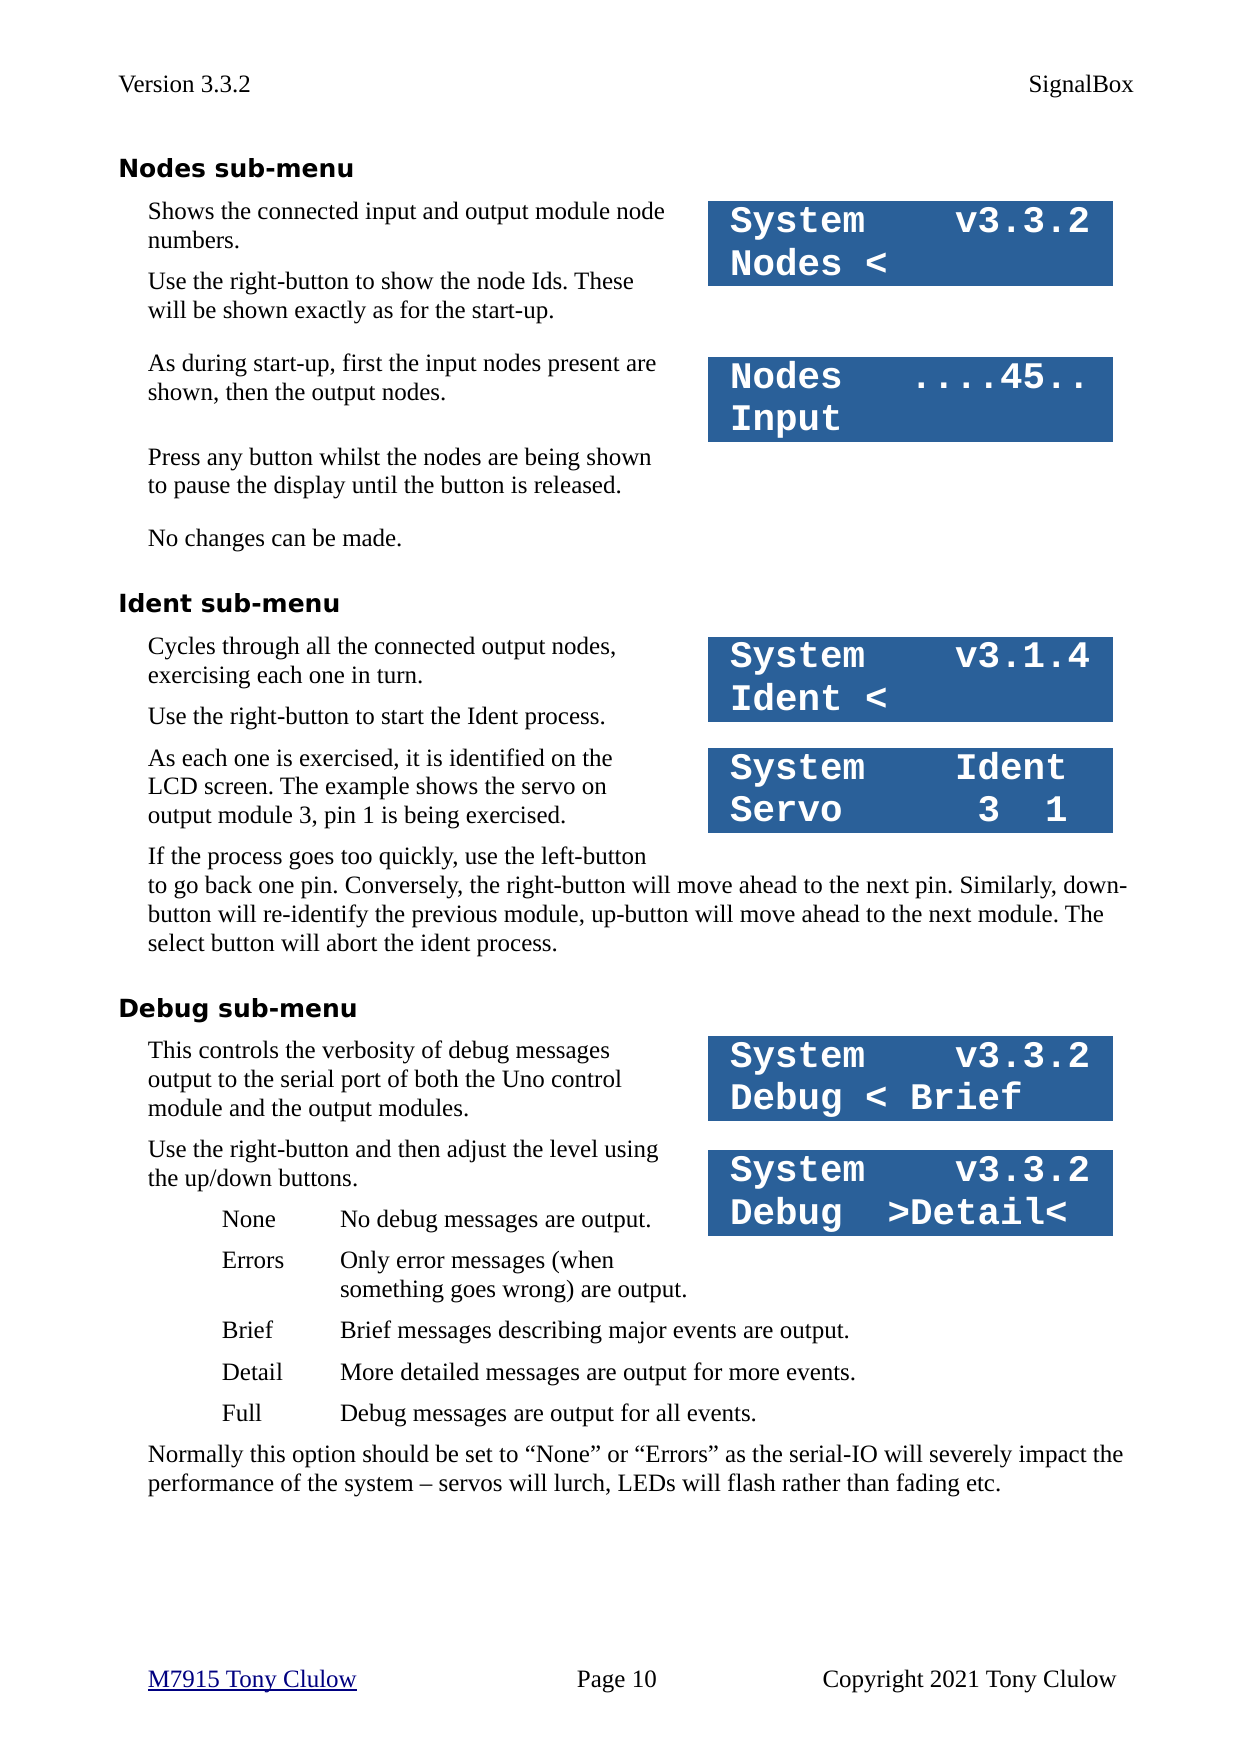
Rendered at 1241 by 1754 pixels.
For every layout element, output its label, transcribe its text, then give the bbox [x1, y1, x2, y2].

text Cycles through all the connected output nodes, exercising each one in turn. [148, 631, 1134, 689]
text Normally this option should be set to “None” or “Errors” as the serial-IO will severely impact the performance of the system – servos will lurch, LEDs will flash rather than fading etc. [148, 1439, 1134, 1497]
text Shows the connected input and output module node numbers. [148, 196, 1134, 253]
text Use the right-button and then adjust the level using the up/down buttons. [148, 1134, 1134, 1192]
subtitle Nodes sub-menu [118, 154, 1134, 183]
text No changes can be made. [148, 523, 1134, 552]
subtitle Debug sub-menu [118, 994, 1134, 1023]
text This controls the verbosity of debug messages output to the serial port of both the Uno control module and the output modules. [148, 1036, 1134, 1122]
text Full Debug messages are output for all events. [222, 1398, 1134, 1427]
text Press any button whilst the nodes are being shown to pause the display until the button is released. [148, 442, 1134, 499]
text None No debug messages are output. [222, 1204, 1134, 1233]
subtitle Ident sub-menu [118, 590, 1134, 619]
text Use the right-button to start the Ident process. [148, 701, 1134, 730]
text Use the right-button to show the node Ids. These will be shown exactly as for the start-up. [148, 266, 1134, 323]
text Detail More detailed messages are output for more events. [222, 1357, 1134, 1386]
text Errors Only error messages (when something goes wrong) are output. [222, 1246, 1134, 1303]
text As each one is exercised, it is identified on the LCD screen. The example shows the servo on output module 3, pin 1 is being exercised. [148, 743, 1134, 829]
text Brief Brief messages describing major events are output. [222, 1316, 1134, 1344]
text If the process goes too quickly, use the left-button to go back one pin. Conversely, the right-button will move ahead to the next pin. Similarly, down-button will re-identify the previous module, up-button will move ahead to the next module. The select button will abort the ident process. [148, 841, 1134, 956]
text As during start-up, first the input nodes present are shown, then the output nodes. [148, 348, 1134, 405]
